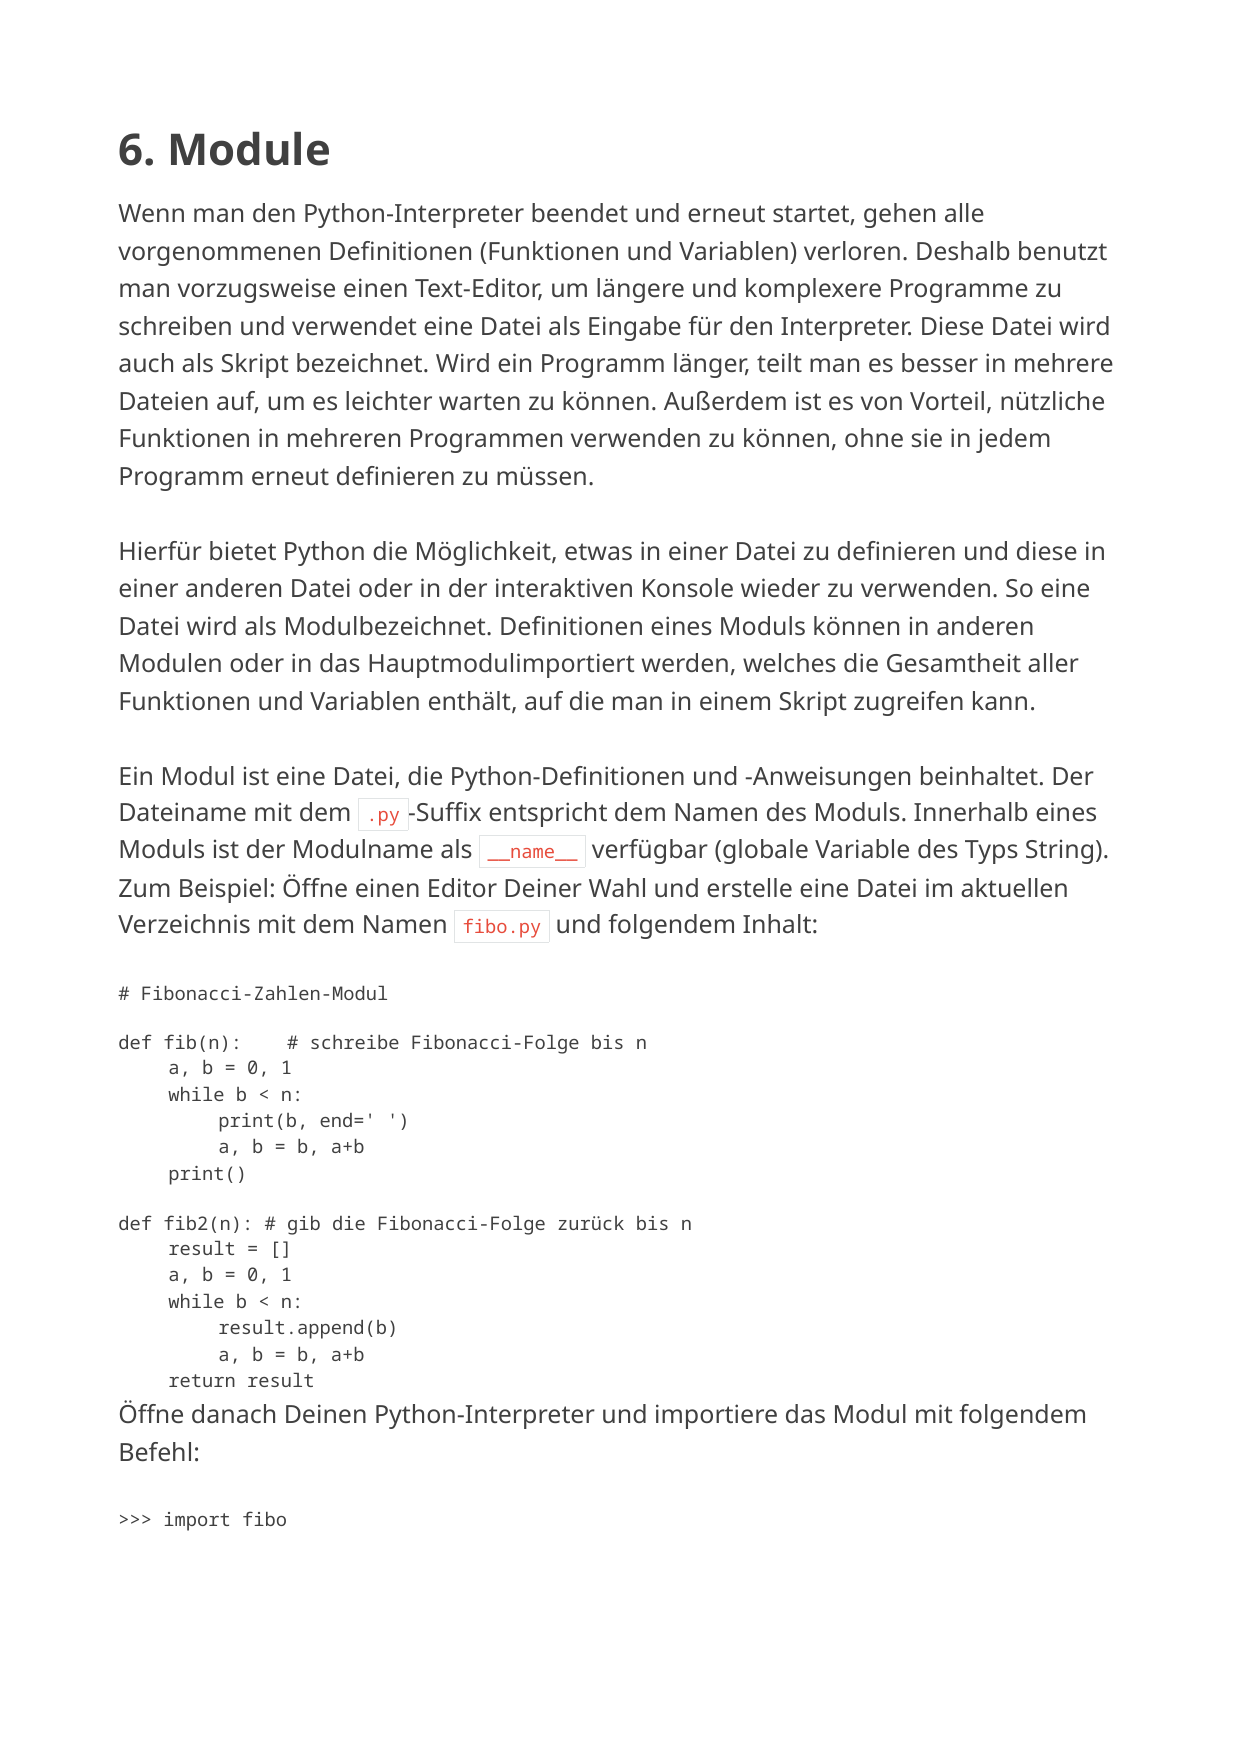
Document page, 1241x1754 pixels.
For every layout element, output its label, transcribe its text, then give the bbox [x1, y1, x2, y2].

text a, b = 0, 1 [118, 1054, 1122, 1081]
text a, b = b, a+b [118, 1341, 1122, 1367]
text >>> import fibo [118, 1506, 1122, 1532]
text Ein Modul ist eine Datei, die Python-Definitionen und -Anweisungen beinhaltet. Der Dateiname mit dem .py-Suffix entspricht dem Namen des Moduls. Innerhalb eines Moduls ist der Modulname als __name__ verfügbar (globale Variable des Typs String). Zum Beispiel: Öffne einen Editor Deiner Wahl und erstelle eine Datei im aktuellen Verzeichnis mit dem Namen fibo.py und folgendem Inhalt: [118, 755, 1122, 942]
text while b < n: [118, 1288, 1122, 1314]
text return result [118, 1367, 1122, 1393]
text Wenn man den Python-Interpreter beendet und erneut startet, gehen alle vorgenommenen Definitionen (Funktionen und Variablen) verloren. Deshalb benutzt man vorzugsweise einen Text-Editor, um längere und komplexere Programme zu schreiben und verwendet eine Datei als Eingabe für den Interpreter. Diese Datei wird auch als Skript bezeichnet. Wird ein Programm länger, teilt man es besser in mehrere Dateien auf, um es leichter warten zu können. Außerdem ist es von Vorteil, nützliche Funktionen in mehreren Programmen verwenden zu können, ohne sie in jedem Programm erneut definieren zu müssen. [118, 192, 1122, 492]
text # Fibonacci-Zahlen-Modul [118, 980, 1122, 1005]
text result = [] [118, 1235, 1122, 1262]
text def fib(n): # schreibe Fibonacci-Folge bis n [118, 1029, 1122, 1054]
text a, b = b, a+b [118, 1133, 1122, 1160]
text def fib2(n): # gib die Fibonacci-Folge zurück bis n [118, 1210, 1122, 1235]
text print() [118, 1160, 1122, 1186]
text while b < n: [118, 1081, 1122, 1107]
subtitle 6. Module [118, 118, 1122, 178]
text Öffne danach Deinen Python-Interpreter und importiere das Modul mit folgendem Befehl: [118, 1393, 1122, 1468]
text Hierfür bietet Python die Möglichkeit, etwas in einer Datei zu definieren und diese in einer anderen Datei oder in der interaktiven Konsole wieder zu verwenden. So eine Datei wird als Modulbezeichnet. Definitionen eines Moduls können in anderen Modulen oder in das Hauptmodulimportiert werden, welches die Gesamtheit aller Funktionen und Variablen enthält, auf die man in einem Skript zugreifen kann. [118, 530, 1122, 717]
text result.append(b) [118, 1314, 1122, 1341]
text print(b, end=' ') [118, 1107, 1122, 1133]
text a, b = 0, 1 [118, 1262, 1122, 1288]
